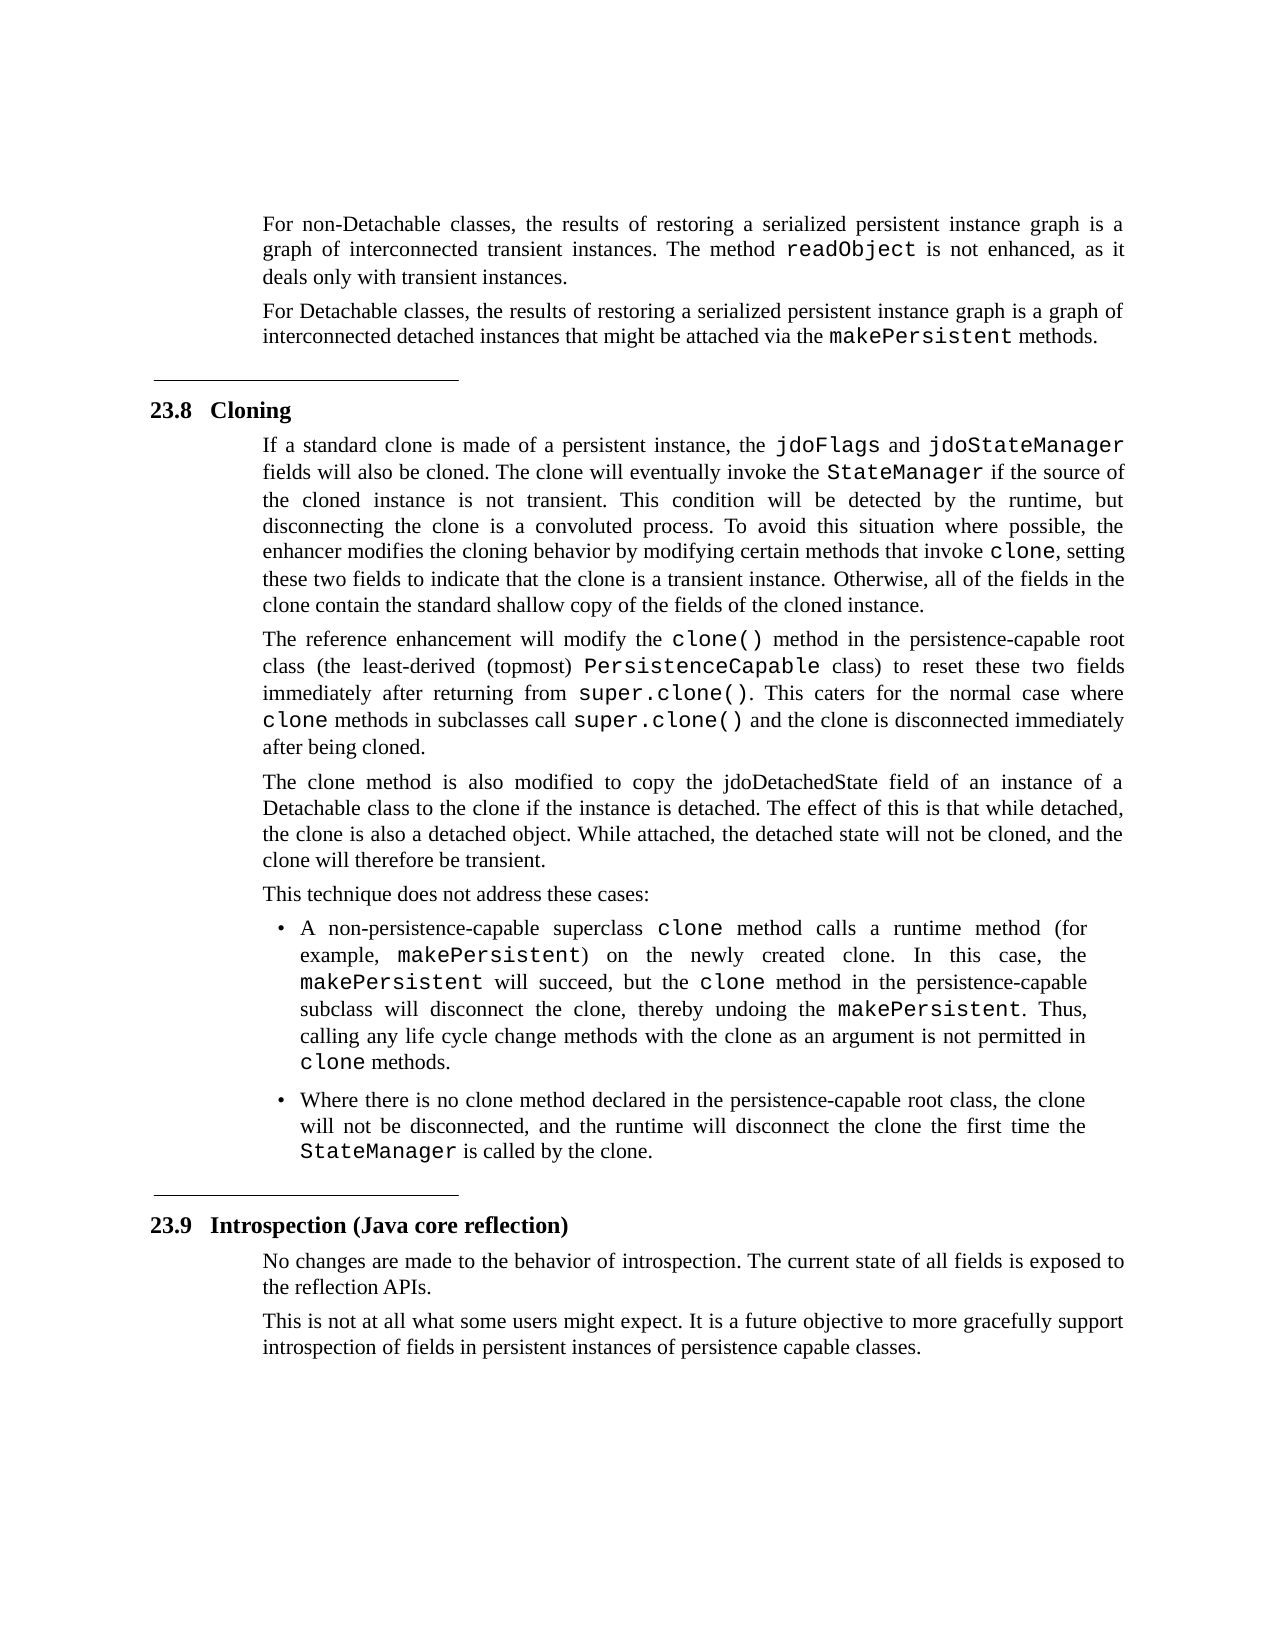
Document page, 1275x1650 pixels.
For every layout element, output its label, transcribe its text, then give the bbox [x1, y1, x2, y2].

text The clone method is also modified to copy the jdoDetachedState field of an instance of a Detachable class to the clone if the instance is detached. The effect of this is that while detached, the clone is also a detached object. While attached, the detached state will not be cloned, and the clone will therefore be transient. [262, 768, 1125, 872]
text The reference enhancement will modify the clone() method in the persistence-capable root class (the least-derived (topmost) PersistenceCapable class) to A20.7-2 [reset these two fields] immediately after returning from super.clone(). This caters for the normal case where clone methods in subclasses call super.clone() and the clone is disconnected immediately after being cloned. [262, 626, 1125, 759]
text If a standard clone is made of a persistent instance, the jdoFlags and jdoStateManager fields will also be cloned. The clone will eventually invoke the StateManager if the source of the cloned instance is not transient. This condition will be detected by the runtime, but disconnecting the clone is a convoluted process. To avoid this situation where possible, the enhancer modifies the cloning behavior by modifying certain methods that invoke clone, A20.7-1 [setting these two fields to indicate that the clone is a transient instance.] Otherwise, all of the fields in the clone contain the standard shallow copy of the fields of the cloned instance. [262, 432, 1125, 617]
text For non-Detachable classes, the results of restoring a serialized persistent instance graph is a graph of interconnected transient instances. The method readObject is not enhanced, as it deals only with transient instances. [262, 210, 1125, 289]
subtitle Cloning [150, 396, 1125, 424]
text • Where there is no clone method declared in the persistence-capable root class, the clone will not be disconnected, and the runtime will disconnect the clone the first time the StateManager is called by the clone. [277, 1086, 1087, 1165]
text For Detachable classes, the results of restoring a serialized persistent instance graph is a graph of interconnected detached instances that might be attached via the makePersistent methods. [262, 297, 1125, 350]
text • A non-persistence-capable superclass clone method calls a runtime method (for example, makePersistent) on the newly created clone. In this case, the makePersistent will succeed, but the clone method in the persistence-capable subclass will disconnect the clone, thereby undoing the makePersistent. Thus, calling any life cycle change methods with the clone as an argument is not permitted in clone methods. [277, 915, 1087, 1076]
subtitle Introspection (Java core reflection) [150, 1211, 1125, 1239]
text No changes are made to the behavior of introspection. The current state of all fields is exposed to the reflection APIs. [262, 1247, 1125, 1299]
text This technique does not address these cases: [262, 880, 1125, 906]
text This is not at all what some users might expect. It is a future objective to more gracefully support introspection of fields in persistent instances of persistence capable classes. [262, 1307, 1125, 1359]
